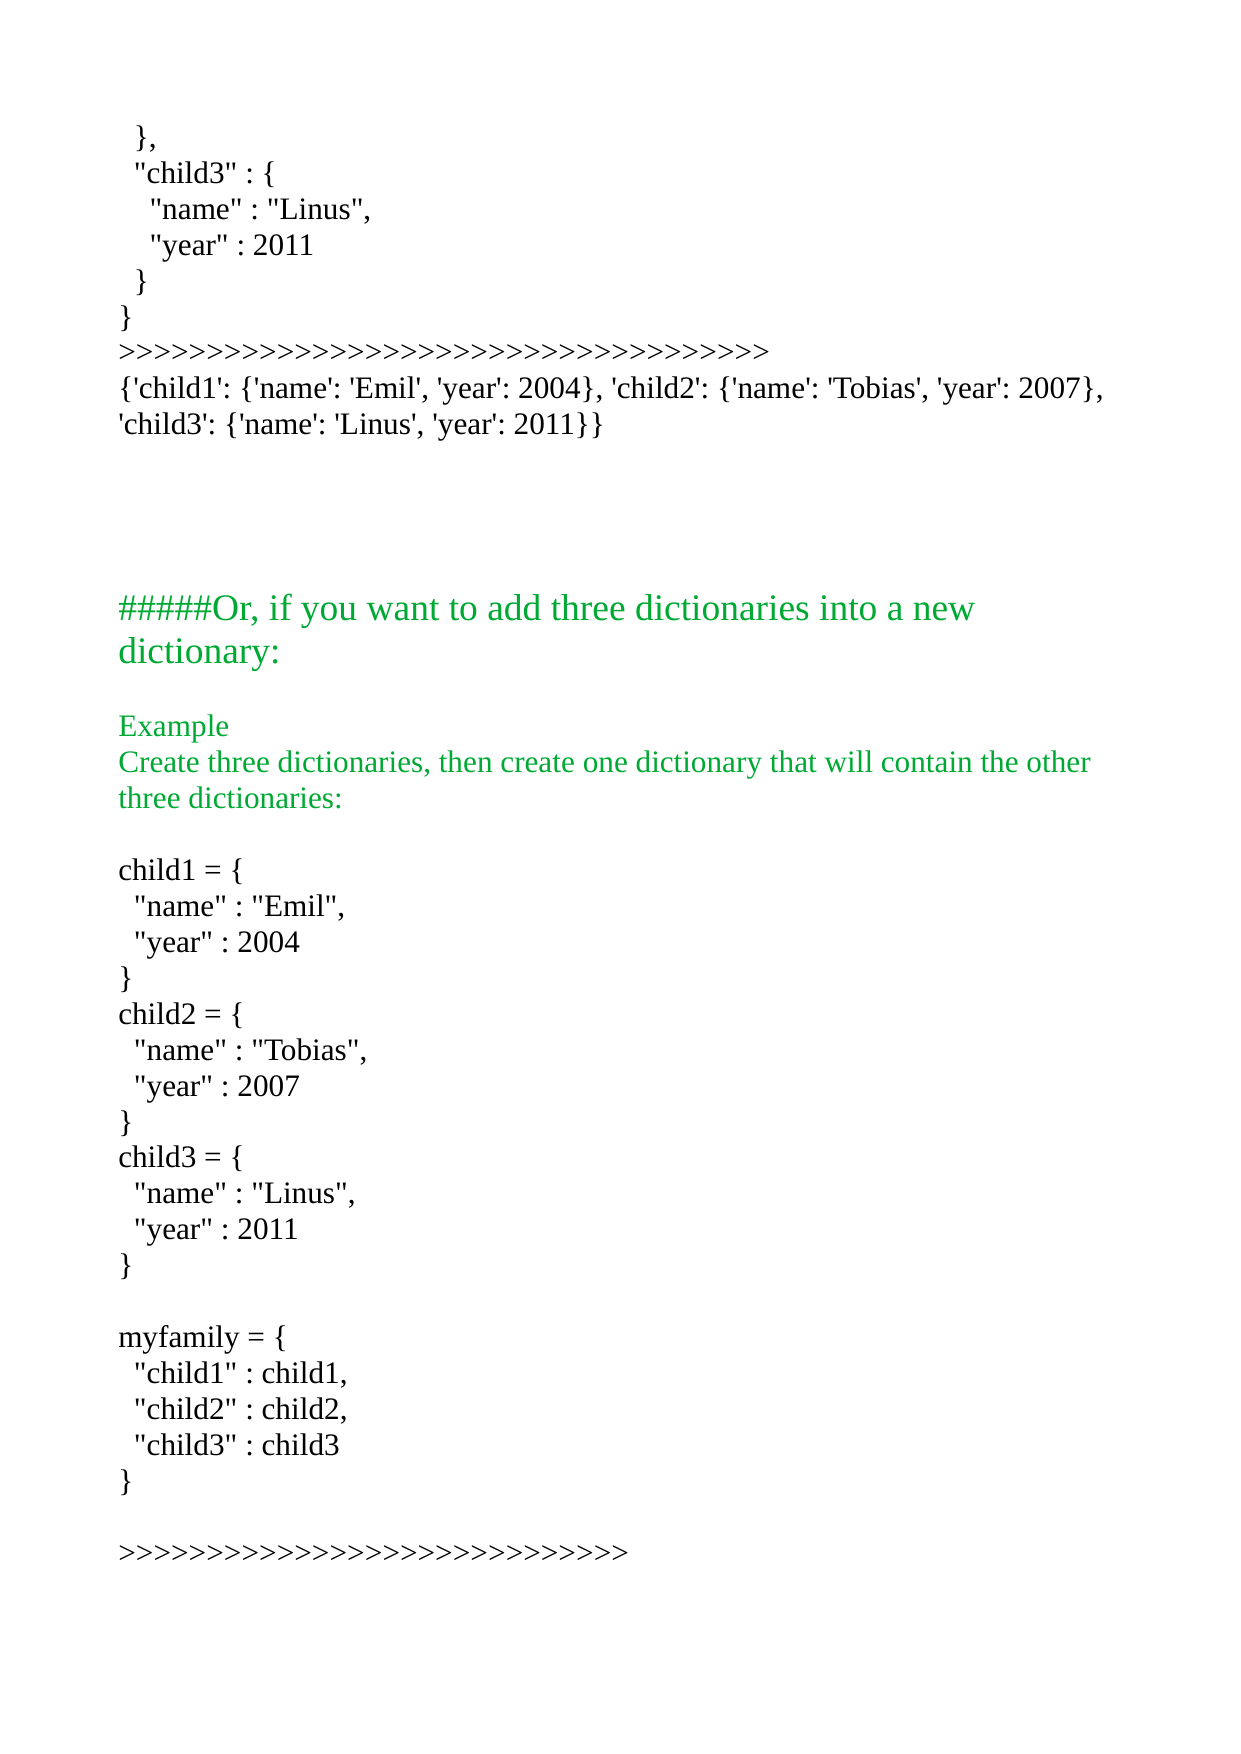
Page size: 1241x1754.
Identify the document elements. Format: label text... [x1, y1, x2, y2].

text } [118, 298, 1122, 334]
text "name" : "Emil", [118, 887, 1122, 923]
text >>>>>>>>>>>>>>>>>>>>>>>>>>>>> [118, 1534, 1122, 1570]
text "year" : 2011 [118, 226, 1122, 262]
text Example [118, 707, 1122, 743]
text "child2" : child2, [118, 1390, 1122, 1426]
text }, [118, 118, 1122, 154]
text "child1" : child1, [118, 1354, 1122, 1390]
text #####Or, if you want to add three dictionaries into a new dictionary: [118, 585, 1122, 672]
text child2 = { [118, 995, 1122, 1031]
text myfamily = { [118, 1318, 1122, 1354]
text "child3" : { [118, 154, 1122, 190]
text "child3" : child3 [118, 1426, 1122, 1462]
text "name" : "Tobias", [118, 1031, 1122, 1067]
text "name" : "Linus", [118, 1175, 1122, 1211]
text } [118, 1103, 1122, 1139]
text } [118, 1462, 1122, 1498]
text "year" : 2007 [118, 1067, 1122, 1103]
text Create three dictionaries, then create one dictionary that will contain the other three dictionaries: [118, 743, 1122, 815]
text "name" : "Linus", [118, 190, 1122, 226]
text } [118, 262, 1122, 298]
text {'child1': {'name': 'Emil', 'year': 2004}, 'child2': {'name': 'Tobias', 'year': 2007}, 'child3': {'name': 'Linus', 'year': 2011}} [118, 370, 1122, 442]
text } [118, 959, 1122, 995]
text child1 = { [118, 851, 1122, 887]
text } [118, 1247, 1122, 1282]
text "year" : 2004 [118, 923, 1122, 959]
text child3 = { [118, 1139, 1122, 1175]
text >>>>>>>>>>>>>>>>>>>>>>>>>>>>>>>>>>>>> [118, 334, 1122, 370]
text "year" : 2011 [118, 1211, 1122, 1247]
